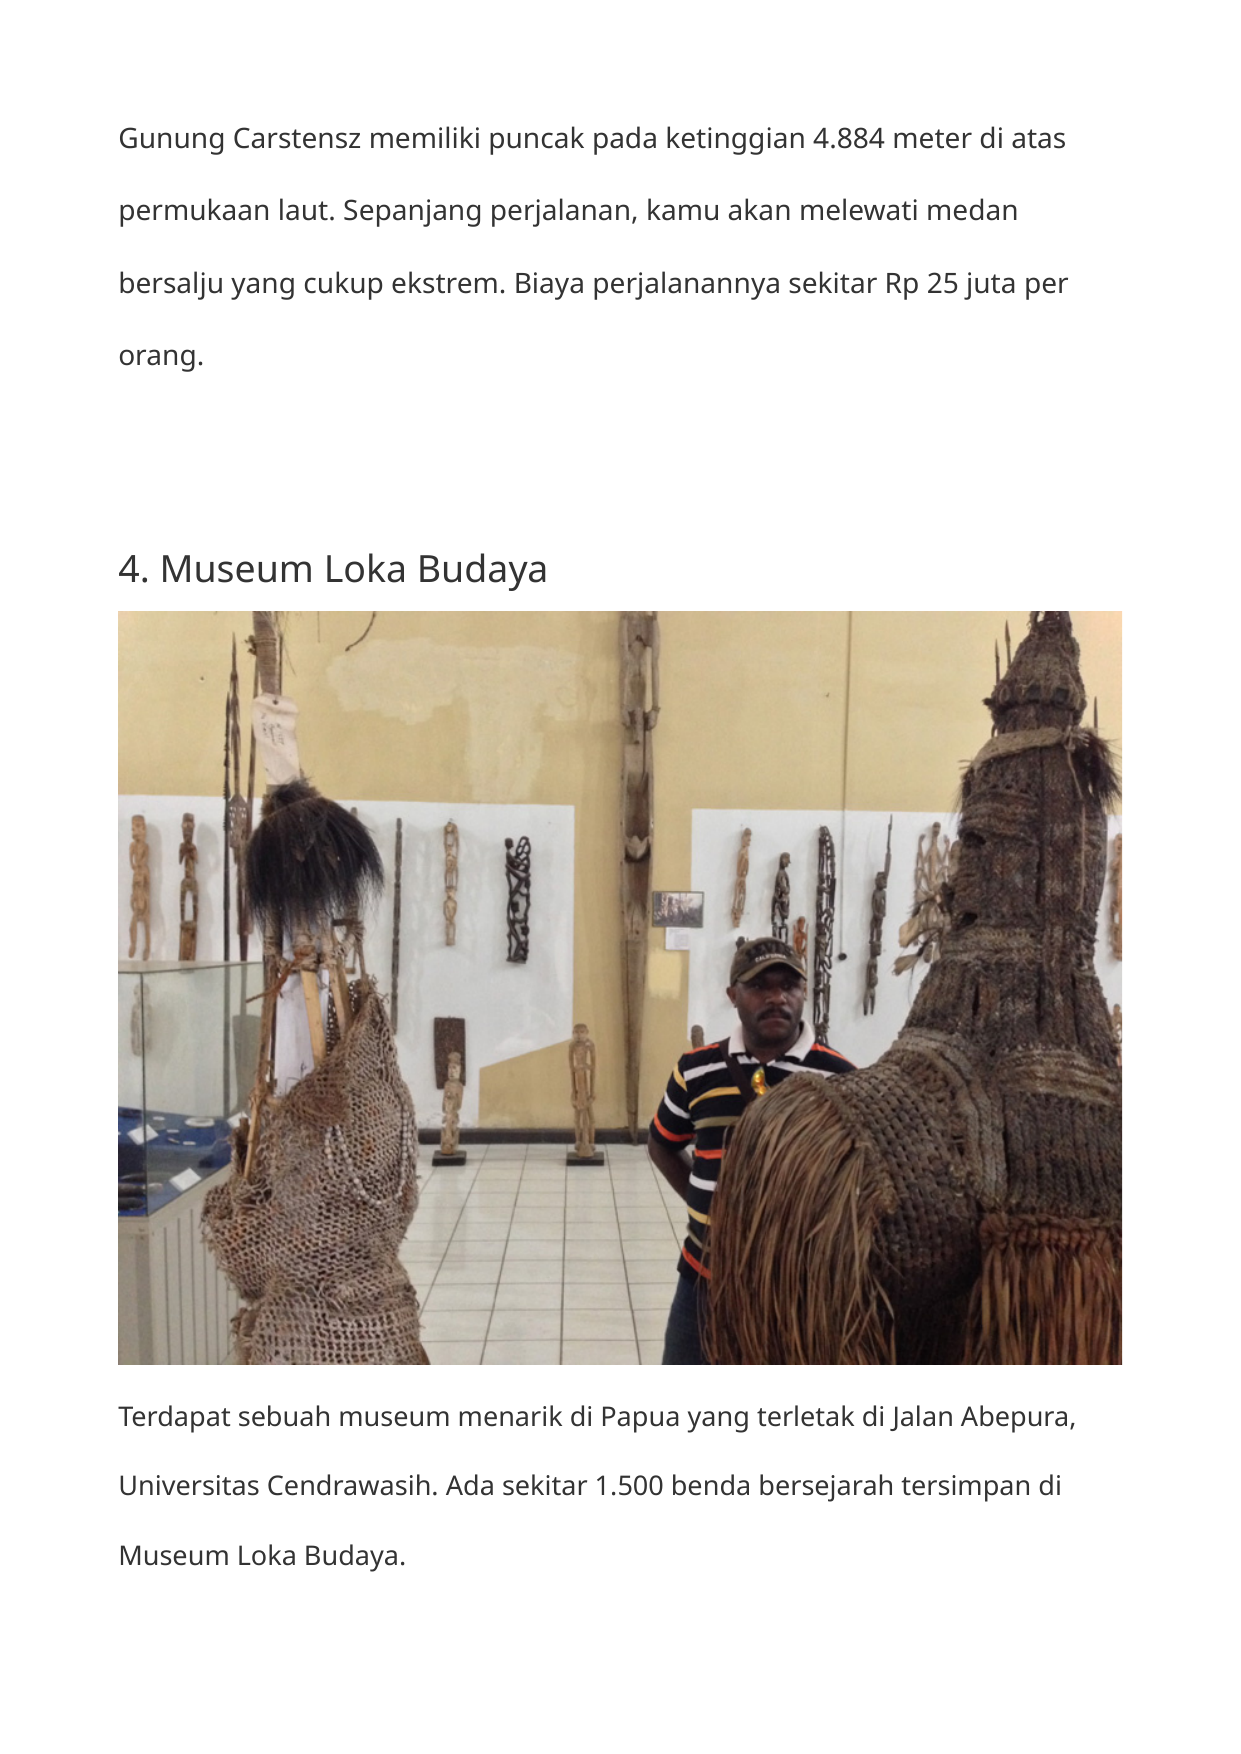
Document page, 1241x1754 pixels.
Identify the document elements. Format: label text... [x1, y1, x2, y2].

picture [118, 611, 1123, 1365]
text 4. Museum Loka Budaya [118, 543, 1122, 594]
text Terdapat sebuah museum menarik di Papua yang terletak di Jalan Abepura, Universitas Cendrawasih. Ada sekitar 1.500 benda bersejarah tersimpan di Museum Loka Budaya. [118, 1365, 1122, 1573]
text Gunung Carstensz memiliki puncak pada ketinggian 4.884 meter di atas permukaan laut. Sepanjang perjalanan, kamu akan melewati medan bersalju yang cukup ekstrem. Biaya perjalanannya sekitar Rp 25 juta per orang. [118, 118, 1122, 374]
